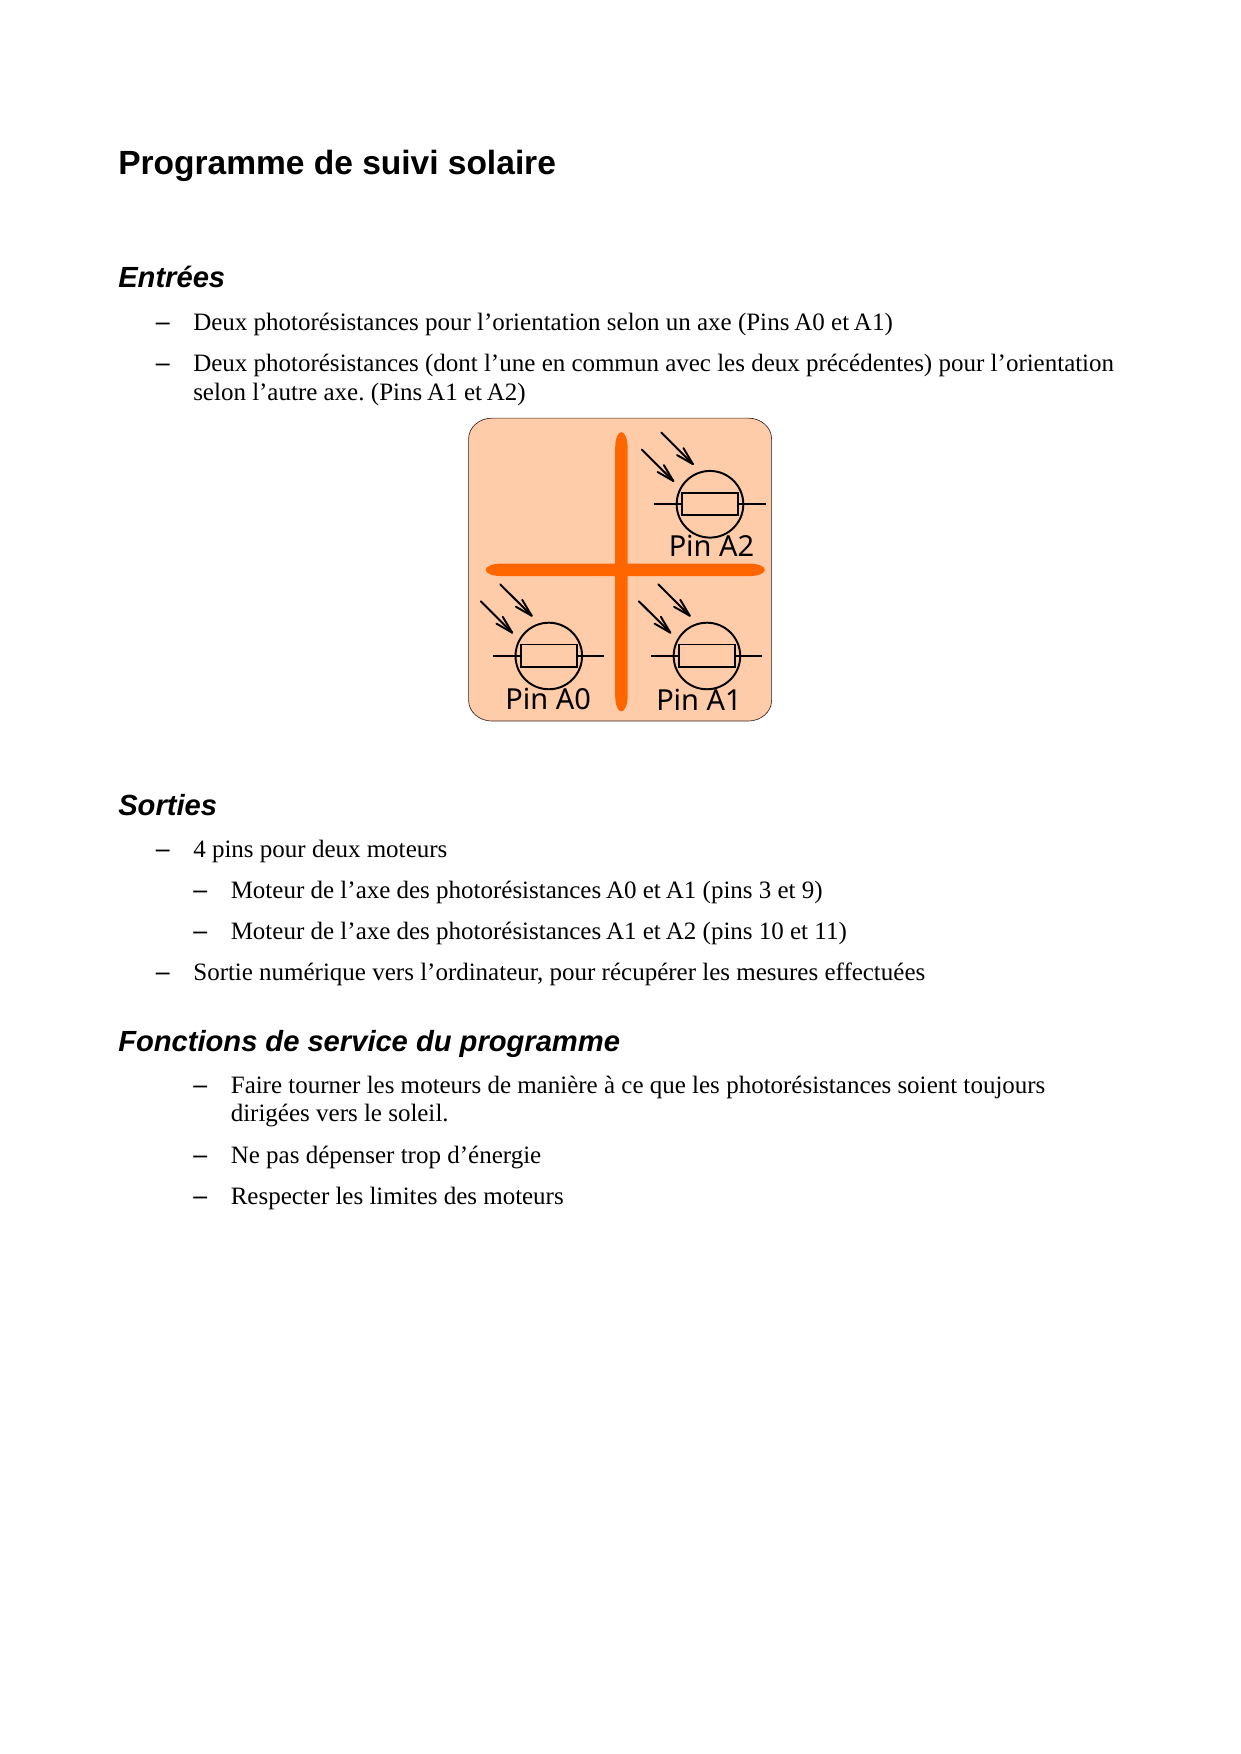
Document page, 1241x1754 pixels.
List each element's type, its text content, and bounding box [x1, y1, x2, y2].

list Moteur de l’axe des photorésistances A0 et A1 (pins 3 et 9) [193, 875, 1122, 904]
list Respecter les limites des moteurs [193, 1181, 1122, 1210]
list Moteur de l’axe des photorésistances A1 et A2 (pins 10 et 11) [193, 916, 1122, 945]
subtitle Fonctions de service du programme [118, 1024, 1122, 1057]
subtitle Entrées [118, 261, 1122, 294]
list Deux photorésistances pour l’orientation selon un axe (Pins A0 et A1) [156, 307, 1122, 335]
list Ne pas dépenser trop d’énergie [193, 1140, 1122, 1168]
list 4 pins pour deux moteurs [156, 834, 1122, 862]
subtitle Sorties [118, 788, 1122, 821]
subtitle Programme de suivi solaire [118, 143, 1122, 182]
list Deux photorésistances (dont l’une en commun avec les deux précédentes) pour l’orientation selon l’autre axe. (Pins A1 et A2) [156, 348, 1122, 405]
list Faire tourner les moteurs de manière à ce que les photorésistances soient toujours dirigées vers le soleil. [193, 1070, 1122, 1127]
list Sortie numérique vers l’ordinateur, pour récupérer les mesures effectuées [156, 957, 1122, 986]
